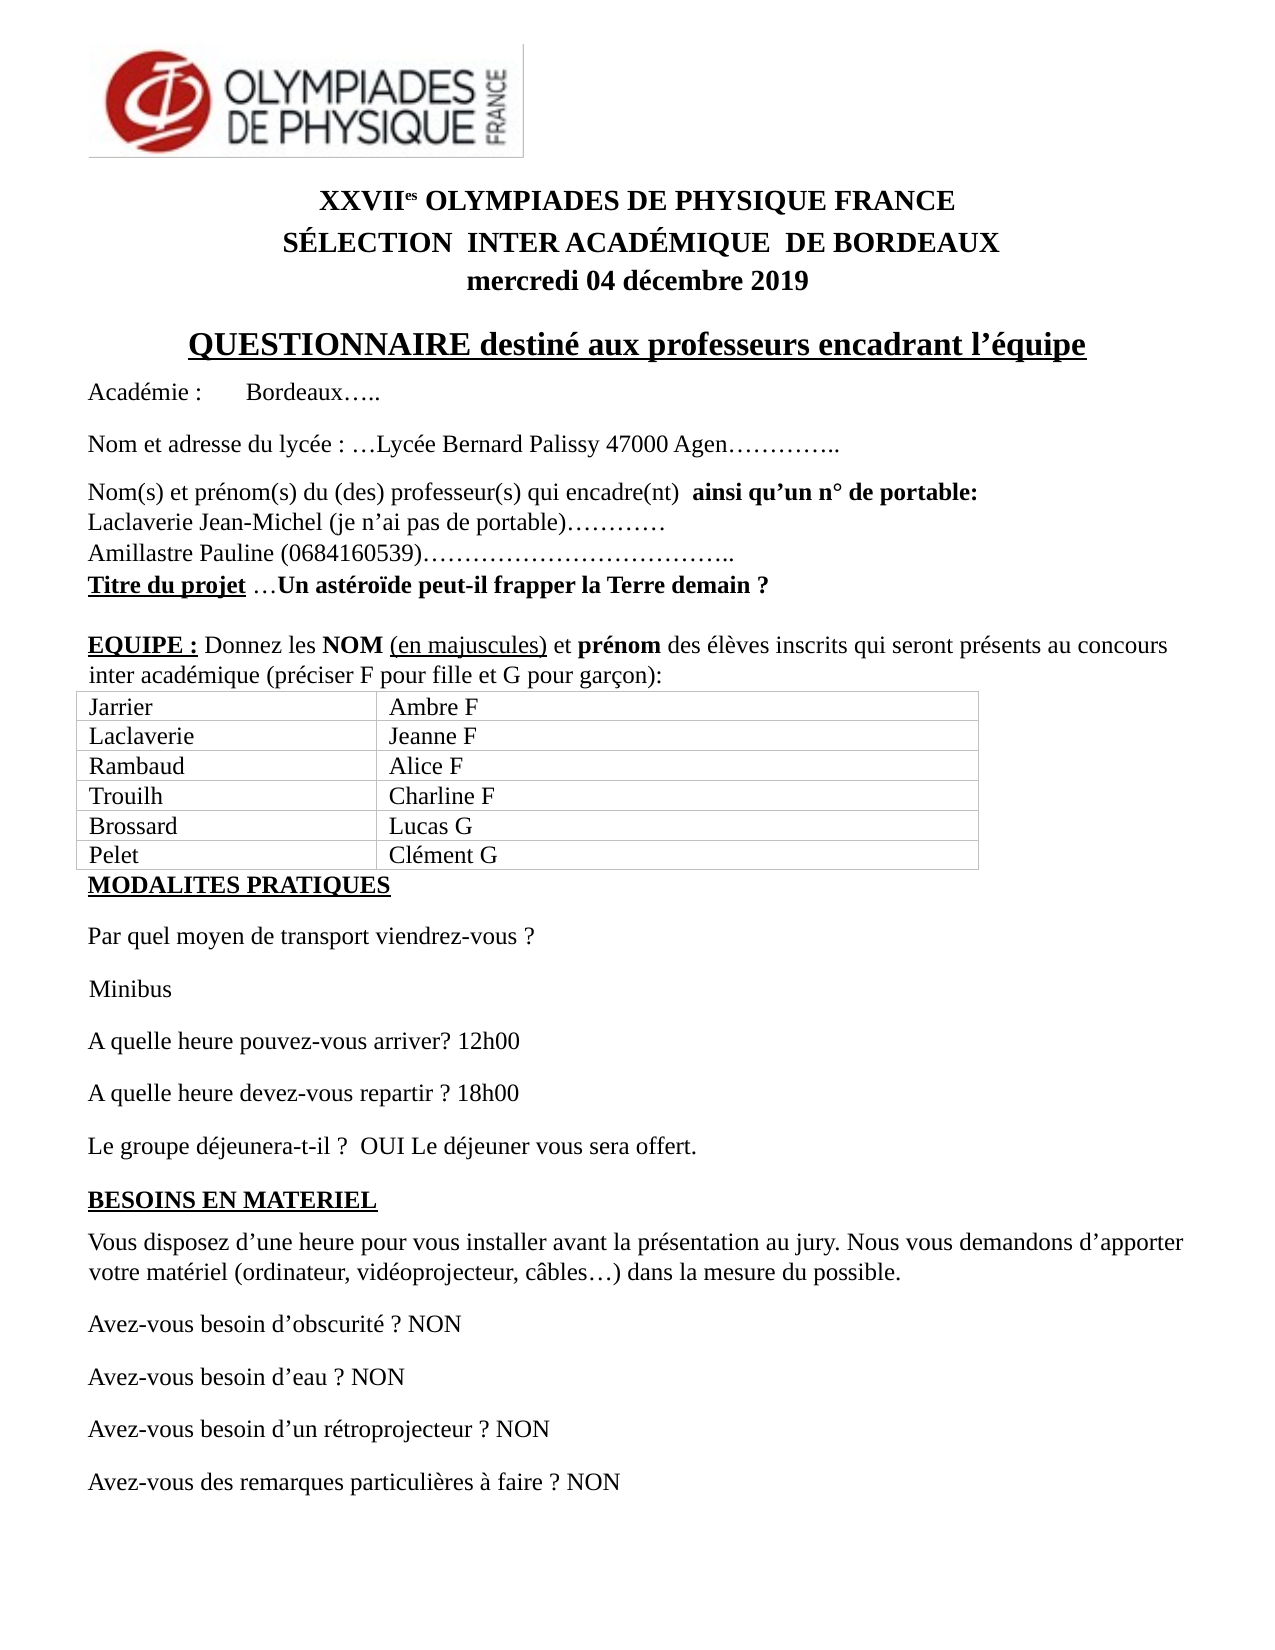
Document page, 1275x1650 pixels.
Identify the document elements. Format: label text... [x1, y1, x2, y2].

text mercredi 04 décembre 2019 [282, 263, 993, 296]
subtitle QUESTIONNAIRE destiné aux professeurs encadrant l’équipe [89, 324, 1185, 363]
table_cell Jeanne F [377, 721, 978, 750]
table_cell Trouilh [77, 781, 376, 810]
text Titre du projet …Un astéroïde peut-il frapper la Terre demain ? [87, 570, 1187, 599]
text Avez-vous besoin d’un rétroprojecteur ? NON [87, 1414, 1187, 1443]
subtitle BESOINS EN MATERIEL [87, 1185, 1187, 1214]
text Vous disposez d’une heure pour vous installer avant la présentation au jury. Nous vous demandons d’apporter votre matériel (ordinateur, vidéoprojecteur, câbles…) dans la mesure du possible. [87, 1227, 1187, 1286]
table_cell Lucas G [377, 811, 978, 839]
text XXVIIes OLYMPIADES DE PHYSIQUE FRANCE [282, 183, 993, 216]
text Laclaverie Jean-Michel (je n’ai pas de portable)………… [87, 507, 1187, 536]
text Académie : Bordeaux….. [87, 377, 1187, 406]
table_cell Brossard [77, 811, 376, 839]
text Le groupe déjeunera-t-il ? OUI Le déjeuner vous sera offert. [87, 1131, 1187, 1159]
table_cell Clément G [377, 841, 978, 869]
text A quelle heure pouvez-vous arriver? 12h00 [87, 1026, 554, 1055]
table_cell Charline F [377, 781, 978, 810]
table_cell Rambaud [77, 751, 376, 780]
text SÉLECTION INTER ACADÉMIQUE DE BORDEAUX [282, 225, 1001, 258]
text Avez-vous besoin d’obscurité ? NON [87, 1309, 1187, 1338]
picture [88, 44, 526, 160]
text Amillastre Pauline (0684160539)……………………………….. [87, 538, 1187, 567]
text A quelle heure devez-vous repartir ? 18h00 [87, 1078, 1187, 1107]
table_cell Laclaverie [77, 721, 376, 750]
table_cell Alice F [377, 751, 978, 780]
subtitle MODALITES PRATIQUES [87, 870, 1187, 899]
text Avez-vous besoin d’eau ? NON [87, 1362, 1187, 1391]
text Avez-vous des remarques particulières à faire ? NON [87, 1467, 1187, 1495]
text Nom et adresse du lycée : …Lycée Bernard Palissy 47000 Agen………….. [87, 429, 1187, 458]
table_header Ambre F [377, 692, 978, 720]
table_cell Pelet [77, 841, 376, 869]
text EQUIPE : Donnez les NOM (en majuscules) et prénom des élèves inscrits qui seront présents au concours inter académique (préciser F pour fille et G pour garçon): [87, 630, 1187, 689]
table_header Jarrier [77, 692, 376, 720]
text Nom(s) et prénom(s) du (des) professeur(s) qui encadre(nt) ainsi qu’un n° de portable: [87, 477, 1187, 505]
text Par quel moyen de transport viendrez-vous ? Minibus [87, 921, 554, 1002]
